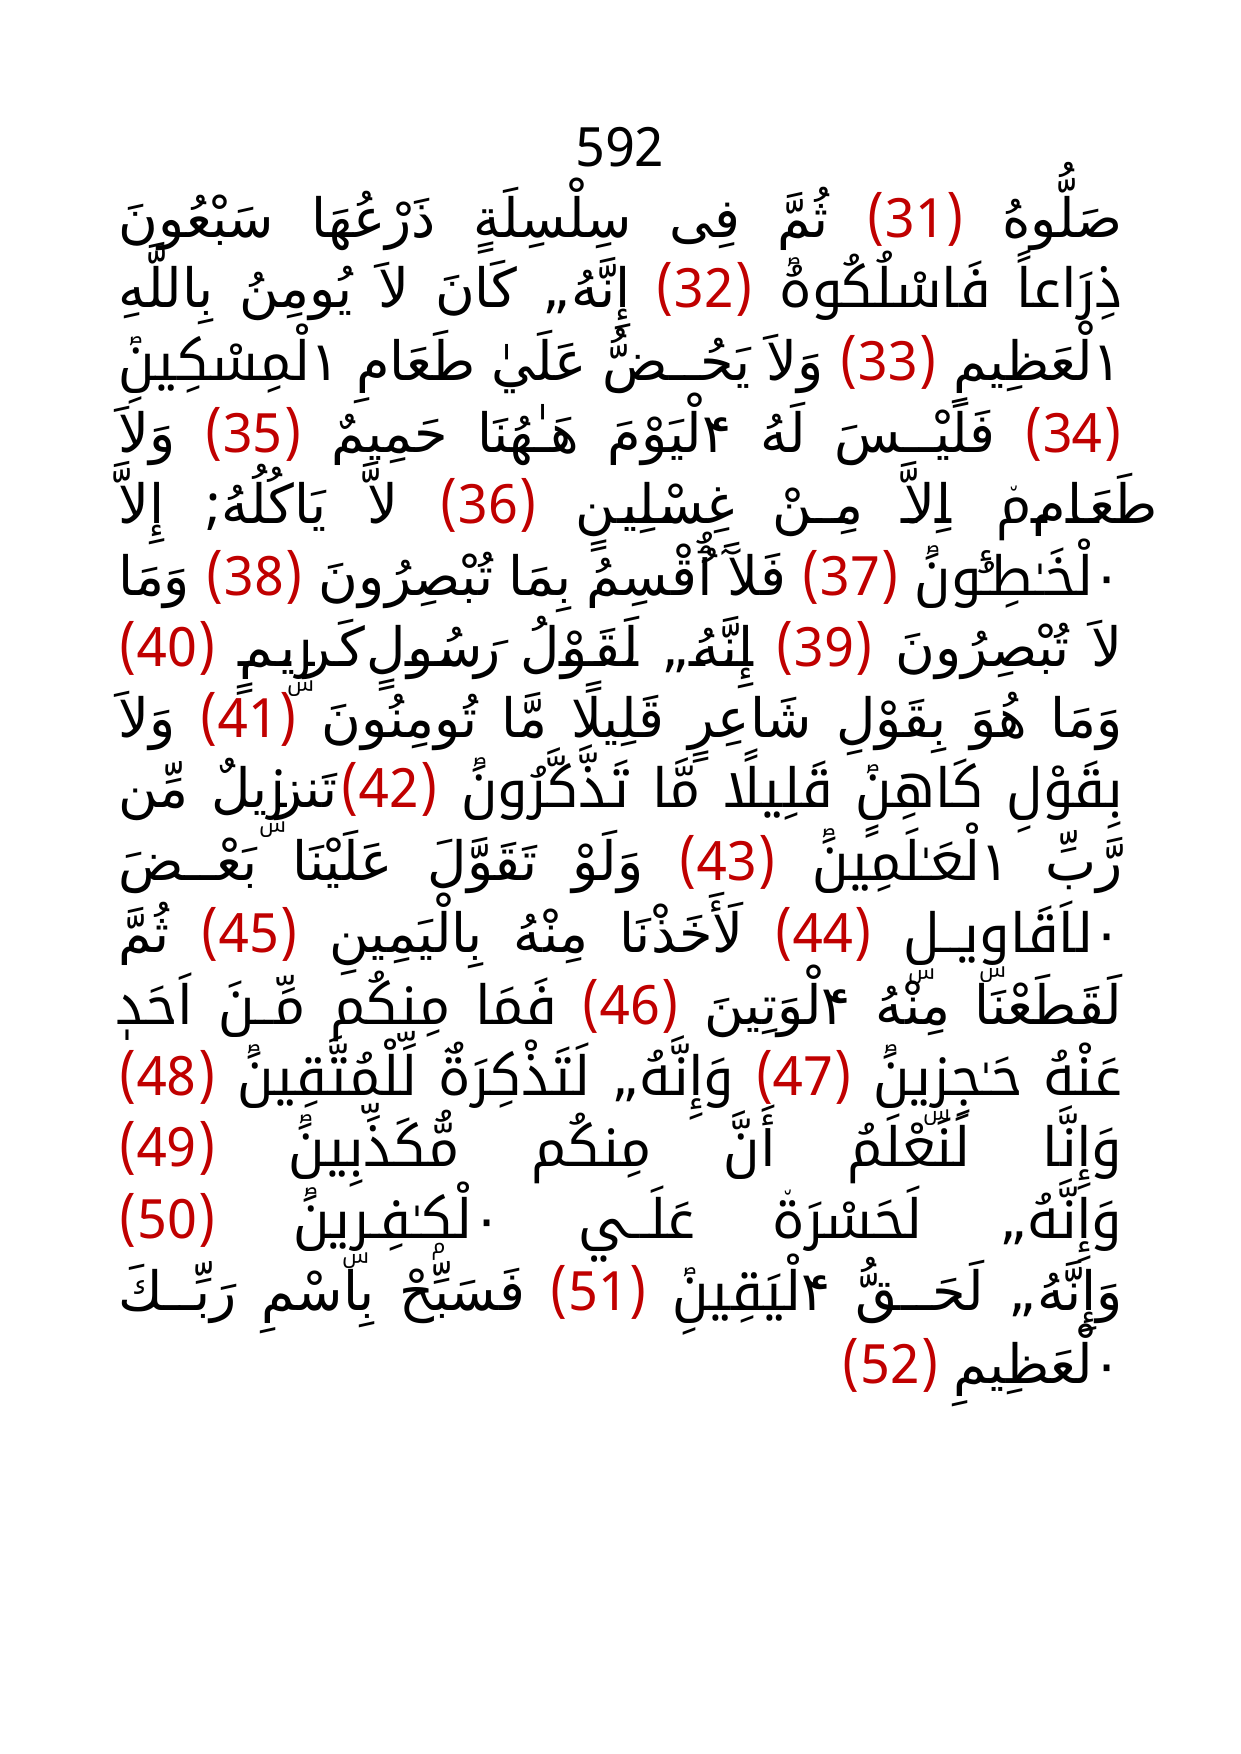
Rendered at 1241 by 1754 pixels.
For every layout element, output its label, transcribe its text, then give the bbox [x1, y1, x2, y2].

text 592 [118, 118, 1122, 189]
text صَلُّوهُ (31) ثُمَّ فِى سِلْسِلَةٍ ذَرْعُهَا سَبْعُونَ ذِرَاعاً فَاسْلُكُوهُؐ (32) إِنَّهُ„ كَانَ لاَ يُومِنُ بِاللَّهِ ۱لْعَظِيمِ (33) وَلاَ يَحُــضُّ عَلَيٰ طَعَامِ ۱لْمِسْكِينِؐ (34) فَلَيْــسَ لَهُ ۴لْيَوْمَ هَـٰهُنَا حَمِيمٌ (35) وَلاَ طَعَام٘ اِلاَّ مِــنْ غِسْلِينٍ (36) لاَّ يَاكُلُهُ; إِلاَّ ۰لْخَـٰطِـُٔونَؐ (37) فَلآَ ٱُقْسِمُ بِمَا تُبْصِرُونَ (38) وَمَا لاَ تُبْصِرُونَ (39) إِنَّهُ„ لَقَوْلُ رَسُولٍ كَرۣيمٍ (40) وَمَا هُوَ بِقَوْلِ شَاعِرٍ قَلِيلًا مَّا تُومِنُونَ (41) وَلاَ بِقَوْلِ كَاهِنٍؐ قَلِيلًا مَّا تَذَّكَّرُونَؐ (42) تَنزۣيلٌ مِّن رَّبِّ ۱لْعَـٰلَمِينَؐ (43) وَلَوْ تَقَوَّلَ عَلَيْنَا بَعْــضَ ۰لاَقَاوۣيــلۣ (44) لَأَخَذْنَا مِنْهُ بِالْيَمِينِ (45) ثُمَّ لَقَطَعْنَا مِنْهُ ۴لْوَتِينَ (46) فَمَا مِنكُم مِّــنَ اَحَدٖ عَنْهُ حَـٰجِزۣينَؐ (47) وَإِنَّهُ„ لَتَذْكِرَةٌ لِّلْمُتَّقِينَؐ (48) وَإِنَّا لَنَعْلَمُ أَنَّ مِنكُم مُّكَذِّبِينَؐ (49) وَإِنَّهُ„ لَحَسْرَة٘ عَلَــي ۰لْكۭـٰفِـرۣينَؐ (50) وَإِنَّهُ„ لَحَــقُّ ۴لْيَقِينِؐ (51) فَسَبِّحْ بِاسْمِ رَبِّــكَ ۰لْعَظِيمِ (52) [118, 189, 1122, 1405]
